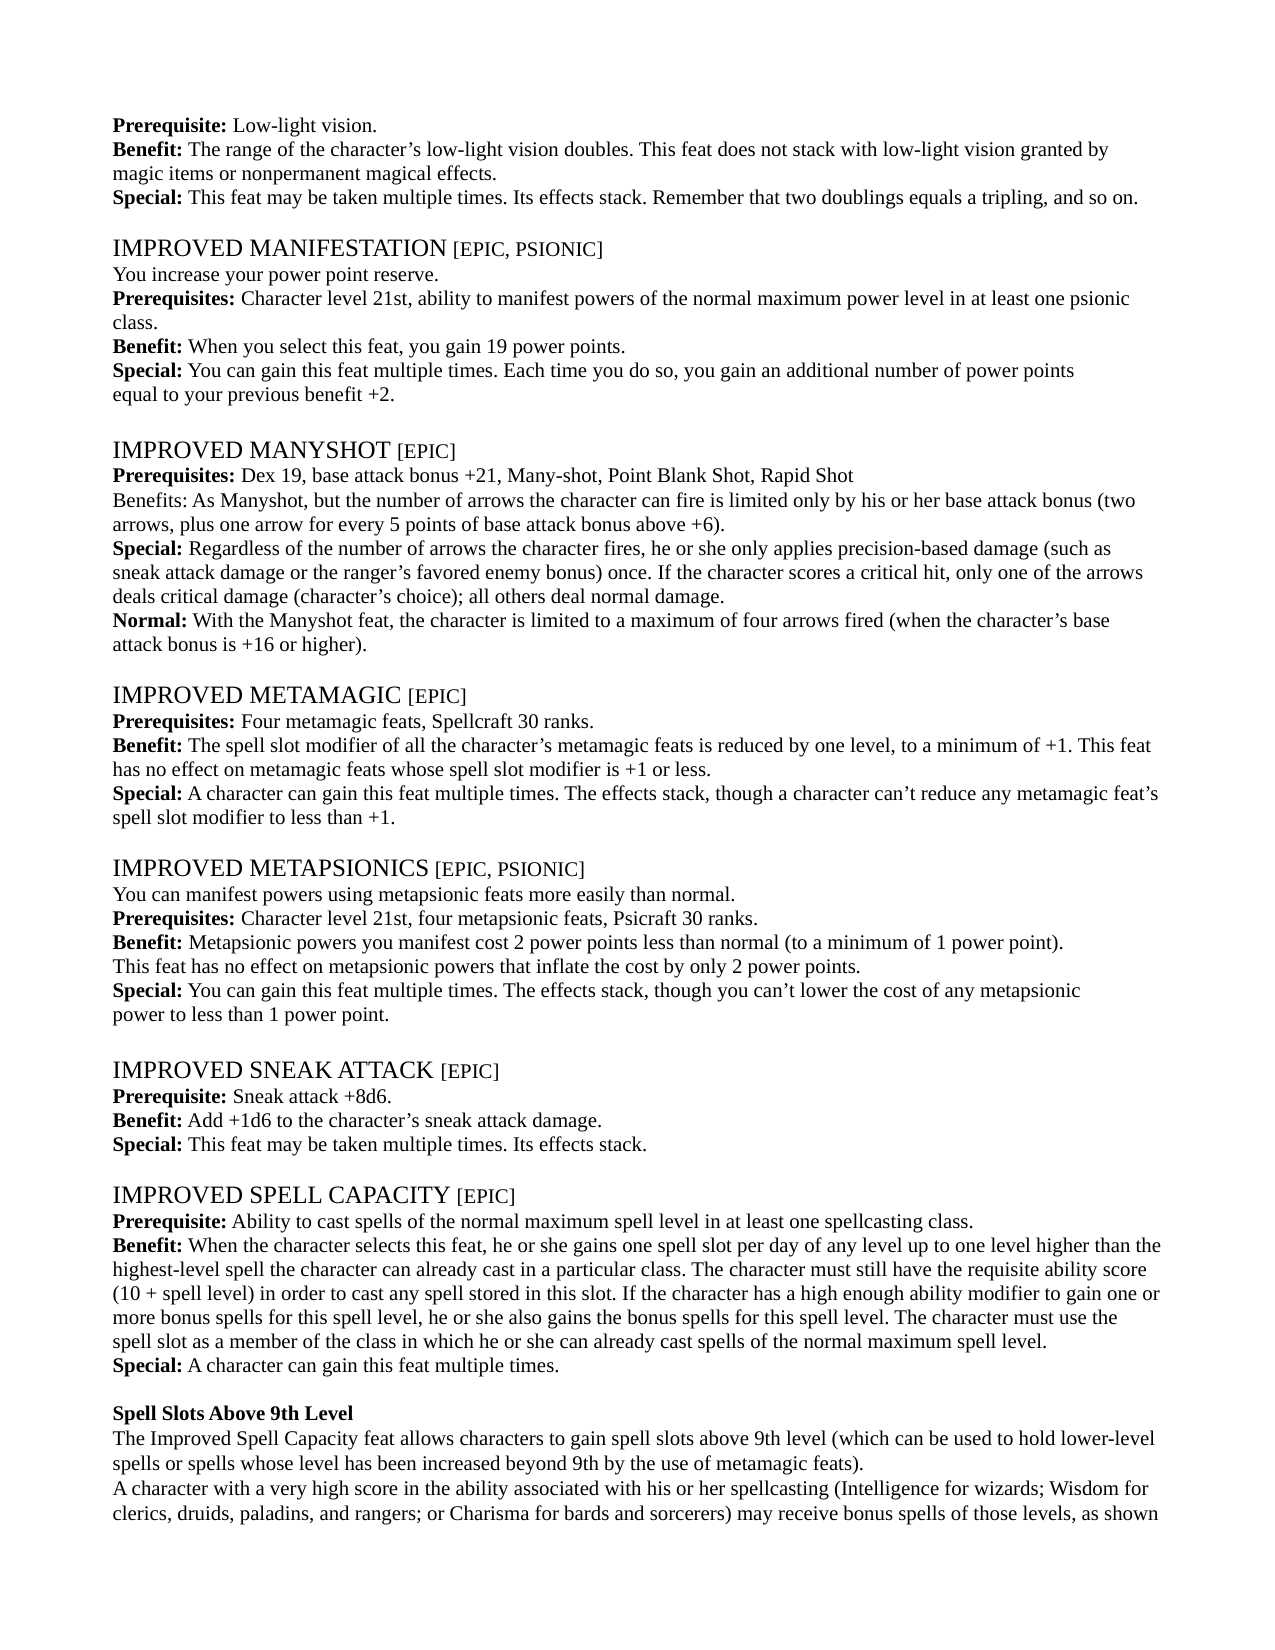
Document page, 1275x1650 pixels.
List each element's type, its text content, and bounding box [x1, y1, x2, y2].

text Prerequisites: Character level 21st, ability to manifest powers of the normal maximum power level in at least one psionic class. [112, 286, 1162, 334]
text Special: You can gain this feat multiple times. The effects stack, though you can’t lower the cost of any metapsionic [112, 978, 1162, 1002]
text Prerequisites: Character level 21st, four metapsionic feats, Psicraft 30 ranks. [112, 906, 1162, 930]
text A character with a very high score in the ability associated with his or her spellcasting (Intelligence for wizards; Wisdom for clerics, druids, paladins, and rangers; or Charisma for bards and sorcerers) may receive bonus spells of those levels, as shown [112, 1475, 1162, 1525]
text Benefit: Metapsionic powers you manifest cost 2 power points less than normal (to a minimum of 1 power point). [112, 930, 1162, 954]
text equal to your previous benefit +2. [112, 382, 1162, 406]
text Prerequisite: Ability to cast spells of the normal maximum spell level in at least one spellcasting class. [112, 1209, 1162, 1233]
text Benefit: When you select this feat, you gain 19 power points. [112, 334, 1162, 358]
text IMPROVED METAPSIONICS [EPIC, PSIONIC] [112, 853, 1162, 882]
text Prerequisite: Sneak attack +8d6. [112, 1084, 1162, 1108]
text Benefit: The spell slot modifier of all the character’s metamagic feats is reduced by one level, to a minimum of +1. This feat has no effect on metamagic feats whose spell slot modifier is +1 or less. [112, 733, 1162, 781]
text Special: You can gain this feat multiple times. Each time you do so, you gain an additional number of power points [112, 358, 1162, 382]
subtitle Spell Slots Above 9th Level [112, 1401, 1162, 1425]
text IMPROVED SNEAK ATTACK [EPIC] [112, 1055, 1162, 1084]
text The Improved Spell Capacity feat allows characters to gain spell slots above 9th level (which can be used to hold lower-level spells or spells whose level has been increased beyond 9th by the use of metamagic feats). [112, 1425, 1162, 1475]
text IMPROVED METAMAGIC [EPIC] [112, 680, 1162, 709]
text This feat has no effect on metapsionic powers that inflate the cost by only 2 power points. [112, 954, 1162, 978]
text IMPROVED MANIFESTATION [EPIC, PSIONIC] [112, 233, 1162, 262]
text Special: A character can gain this feat multiple times. The effects stack, though a character can’t reduce any metamagic feat’s spell slot modifier to less than +1. [112, 781, 1162, 829]
text Normal: With the Manyshot feat, the character is limited to a maximum of four arrows fired (when the character’s base attack bonus is +16 or higher). [112, 608, 1162, 656]
text Special: This feat may be taken multiple times. Its effects stack. Remember that two doublings equals a tripling, and so on. [112, 185, 1162, 209]
text Prerequisites: Four metamagic feats, Spellcraft 30 ranks. [112, 709, 1162, 733]
text Benefits: As Manyshot, but the number of arrows the character can fire is limited only by his or her base attack bonus (two arrows, plus one arrow for every 5 points of base attack bonus above +6). [112, 487, 1162, 536]
text IMPROVED MANYSHOT [EPIC] [112, 435, 1162, 463]
text Benefit: Add +1d6 to the character’s sneak attack damage. [112, 1108, 1162, 1132]
text Benefit: When the character selects this feat, he or she gains one spell slot per day of any level up to one level higher than the highest-level spell the character can already cast in a particular class. The character must still have the requisite ability score (10 + spell level) in order to cast any spell stored in this slot. If the character has a high enough ability modifier to gain one or more bonus spells for this spell level, he or she also gains the bonus spells for this spell level. The character must use the spell slot as a member of the class in which he or she can already cast spells of the normal maximum spell level. [112, 1233, 1162, 1353]
text Prerequisites: Dex 19, base attack bonus +21, Many-shot, Point Blank Shot, Rapid Shot [112, 463, 1162, 487]
text IMPROVED SPELL CAPACITY [EPIC] [112, 1180, 1162, 1209]
text Prerequisite: Low-light vision. [112, 112, 1162, 137]
text Special: Regardless of the number of arrows the character fires, he or she only applies precision-based damage (such as sneak attack damage or the ranger’s favored enemy bonus) once. If the character scores a critical hit, only one of the arrows deals critical damage (character’s choice); all others deal normal damage. [112, 536, 1162, 608]
text You increase your power point reserve. [112, 262, 1162, 286]
text You can manifest powers using metapsionic feats more easily than normal. [112, 882, 1162, 906]
text Benefit: The range of the character’s low-light vision doubles. This feat does not stack with low-light vision granted by magic items or nonpermanent magical effects. [112, 137, 1162, 185]
text Special: A character can gain this feat multiple times. [112, 1353, 1162, 1377]
text Special: This feat may be taken multiple times. Its effects stack. [112, 1132, 1162, 1156]
text power to less than 1 power point. [112, 1002, 1162, 1026]
